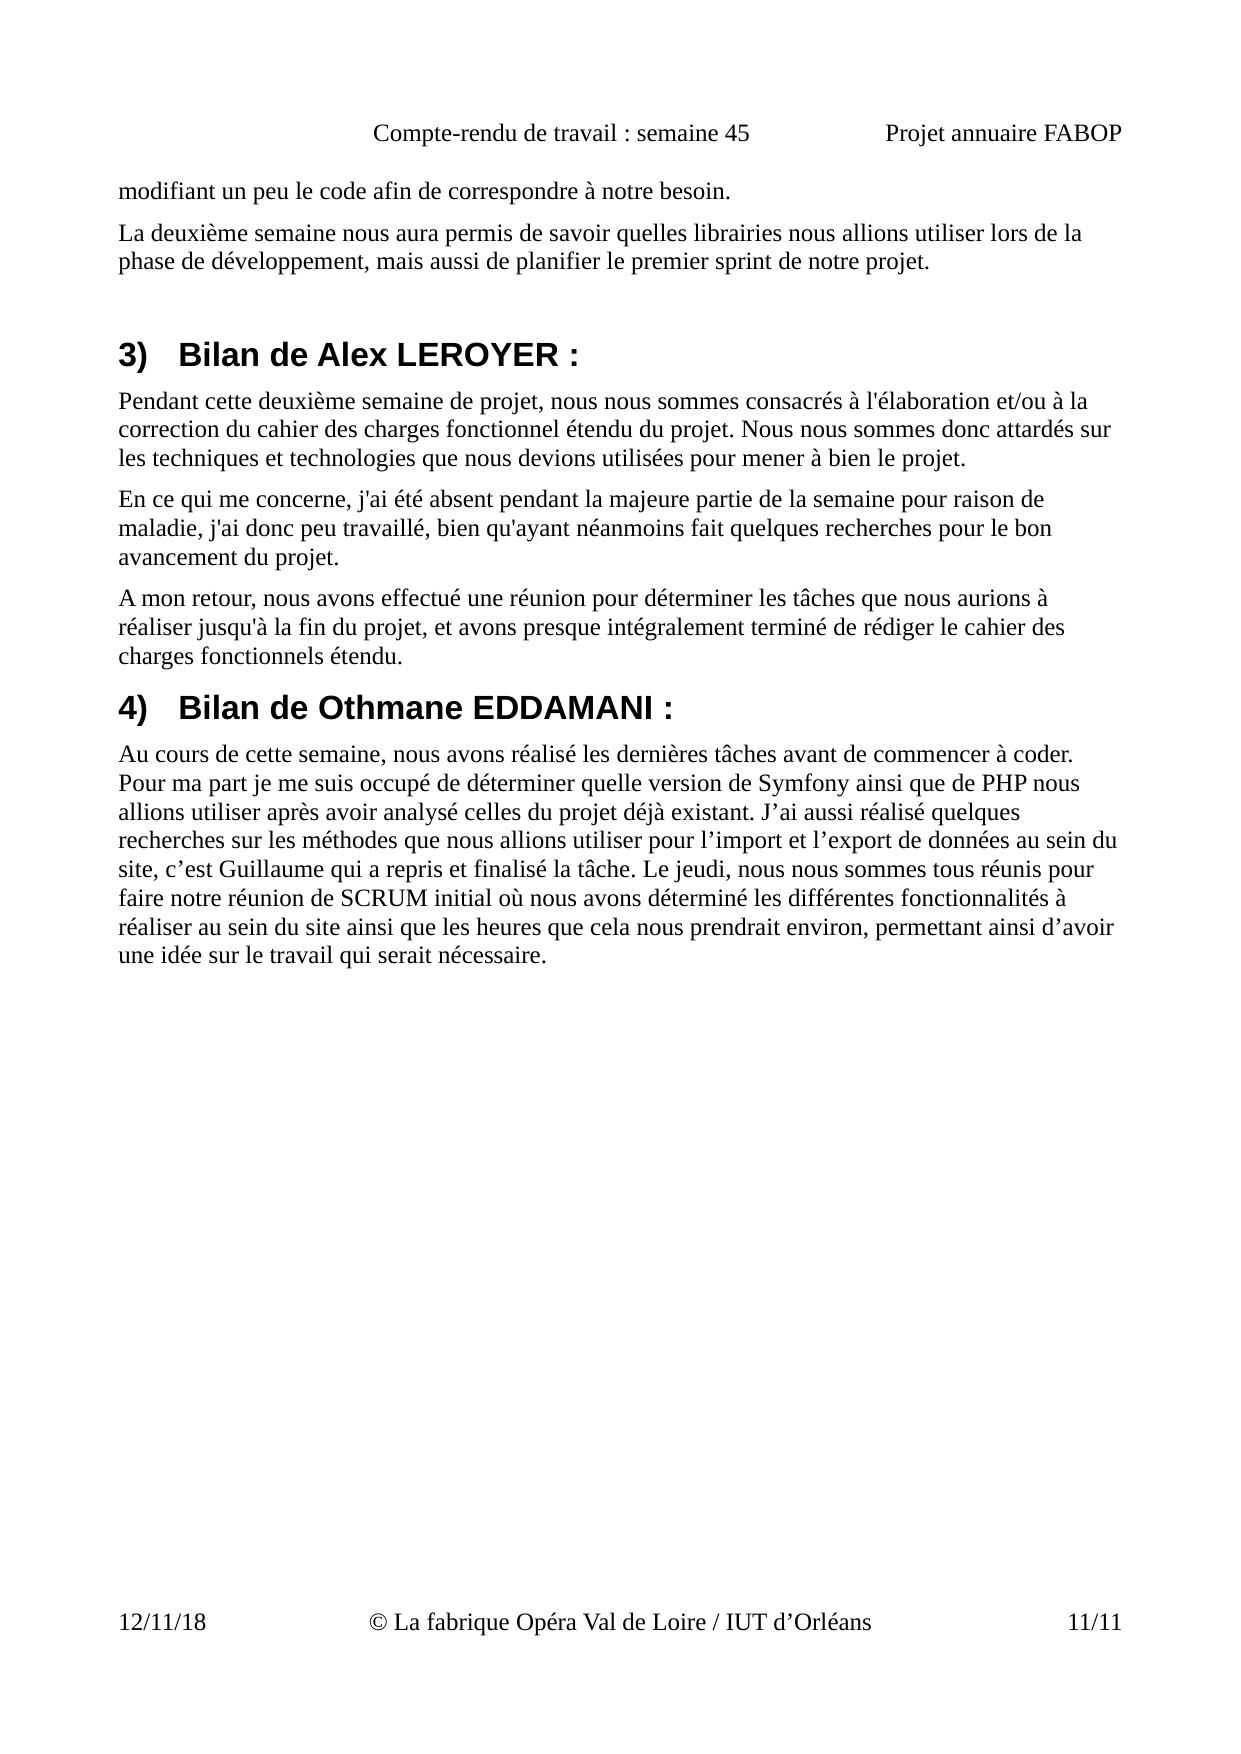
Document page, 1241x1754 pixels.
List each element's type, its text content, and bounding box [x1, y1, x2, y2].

text Pendant cette deuxième semaine de projet, nous nous sommes consacrés à l'élaboration et/ou à la correction du cahier des charges fonctionnel étendu du projet. Nous nous sommes donc attardés sur les techniques et technologies que nous devions utilisées pour mener à bien le projet. [118, 386, 1122, 472]
text Au cours de cette semaine, nous avons réalisé les dernières tâches avant de commencer à coder. Pour ma part je me suis occupé de déterminer quelle version de Symfony ainsi que de PHP nous allions utiliser après avoir analysé celles du projet déjà existant. J’ai aussi réalisé quelques recherches sur les méthodes que nous allions utiliser pour l’import et l’export de données au sein du site, c’est Guillaume qui a repris et finalisé la tâche. Le jeudi, nous nous sommes tous réunis pour faire notre réunion de SCRUM initial où nous avons déterminé les différentes fonctionnalités à réaliser au sein du site ainsi que les heures que cela nous prendrait environ, permettant ainsi d’avoir une idée sur le travail qui serait nécessaire. [118, 739, 1122, 969]
subtitle Bilan de Othmane EDDAMANI : [118, 688, 1122, 727]
text En ce qui me concerne, j'ai été absent pendant la majeure partie de la semaine pour raison de maladie, j'ai donc peu travaillé, bien qu'ayant néanmoins fait quelques recherches pour le bon avancement du projet. [118, 484, 1122, 571]
text La deuxième semaine nous aura permis de savoir quelles librairies nous allions utiliser lors de la phase de développement, mais aussi de planifier le premier sprint de notre projet. [118, 218, 1122, 275]
text modifiant un peu le code afin de correspondre à notre besoin. [118, 176, 1122, 205]
text A mon retour, nous avons effectué une réunion pour déterminer les tâches que nous aurions à réaliser jusqu'à la fin du projet, et avons presque intégralement terminé de rédiger le cahier des charges fonctionnels étendu. [118, 583, 1122, 669]
subtitle Bilan de Alex LEROYER : [118, 335, 1122, 373]
